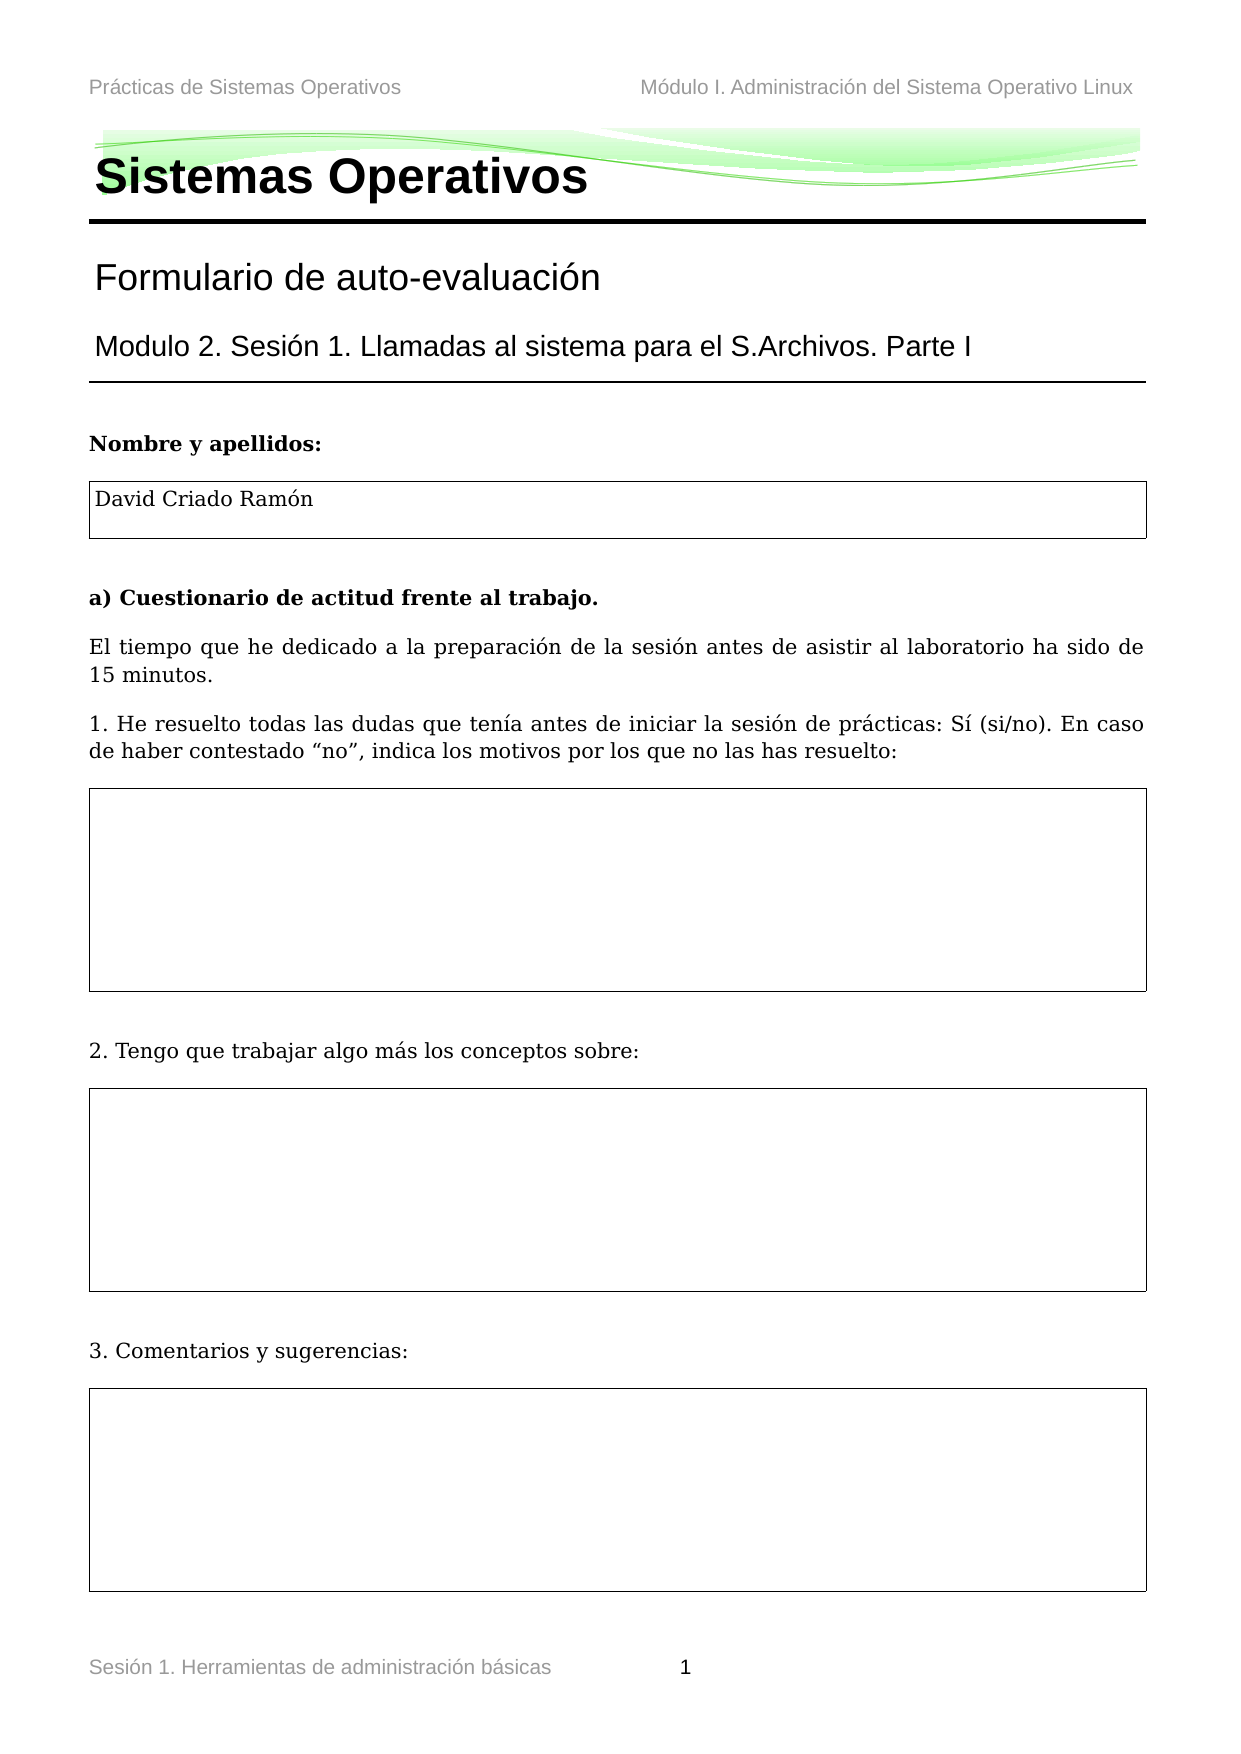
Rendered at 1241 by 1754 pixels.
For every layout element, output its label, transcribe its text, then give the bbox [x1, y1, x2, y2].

table_header David Criado Ramón [90, 482, 1146, 537]
text 2. Tengo que trabajar algo más los conceptos sobre: [89, 1039, 1146, 1064]
text El tiempo que he dedicado a la preparación de la sesión antes de asistir al laboratorio ha sido de 15 minutos. [89, 635, 1146, 687]
table_header [90, 1089, 1146, 1291]
text 1. He resuelto todas las dudas que tenía antes de iniciar la sesión de prácticas: Sí (si/no). En caso de haber contestado “no”, indica los motivos por los que no las has resuelto: [89, 712, 1146, 764]
table_header Formulario de auto-evaluación Modulo 2. Sesión 1. Llamadas al sistema para el S.Archivos. Parte I [89, 224, 1146, 381]
text a) Cuestionario de actitud frente al trabajo. [89, 586, 1146, 611]
table_header [90, 789, 1146, 991]
table_header [90, 1389, 1146, 1591]
text Nombre y apellidos: [89, 432, 1146, 456]
text 3. Comentarios y sugerencias: [89, 1339, 1146, 1364]
picture [376, 171, 387, 189]
table_header Sistemas Operativos [89, 123, 1146, 219]
picture [94, 128, 1141, 195]
